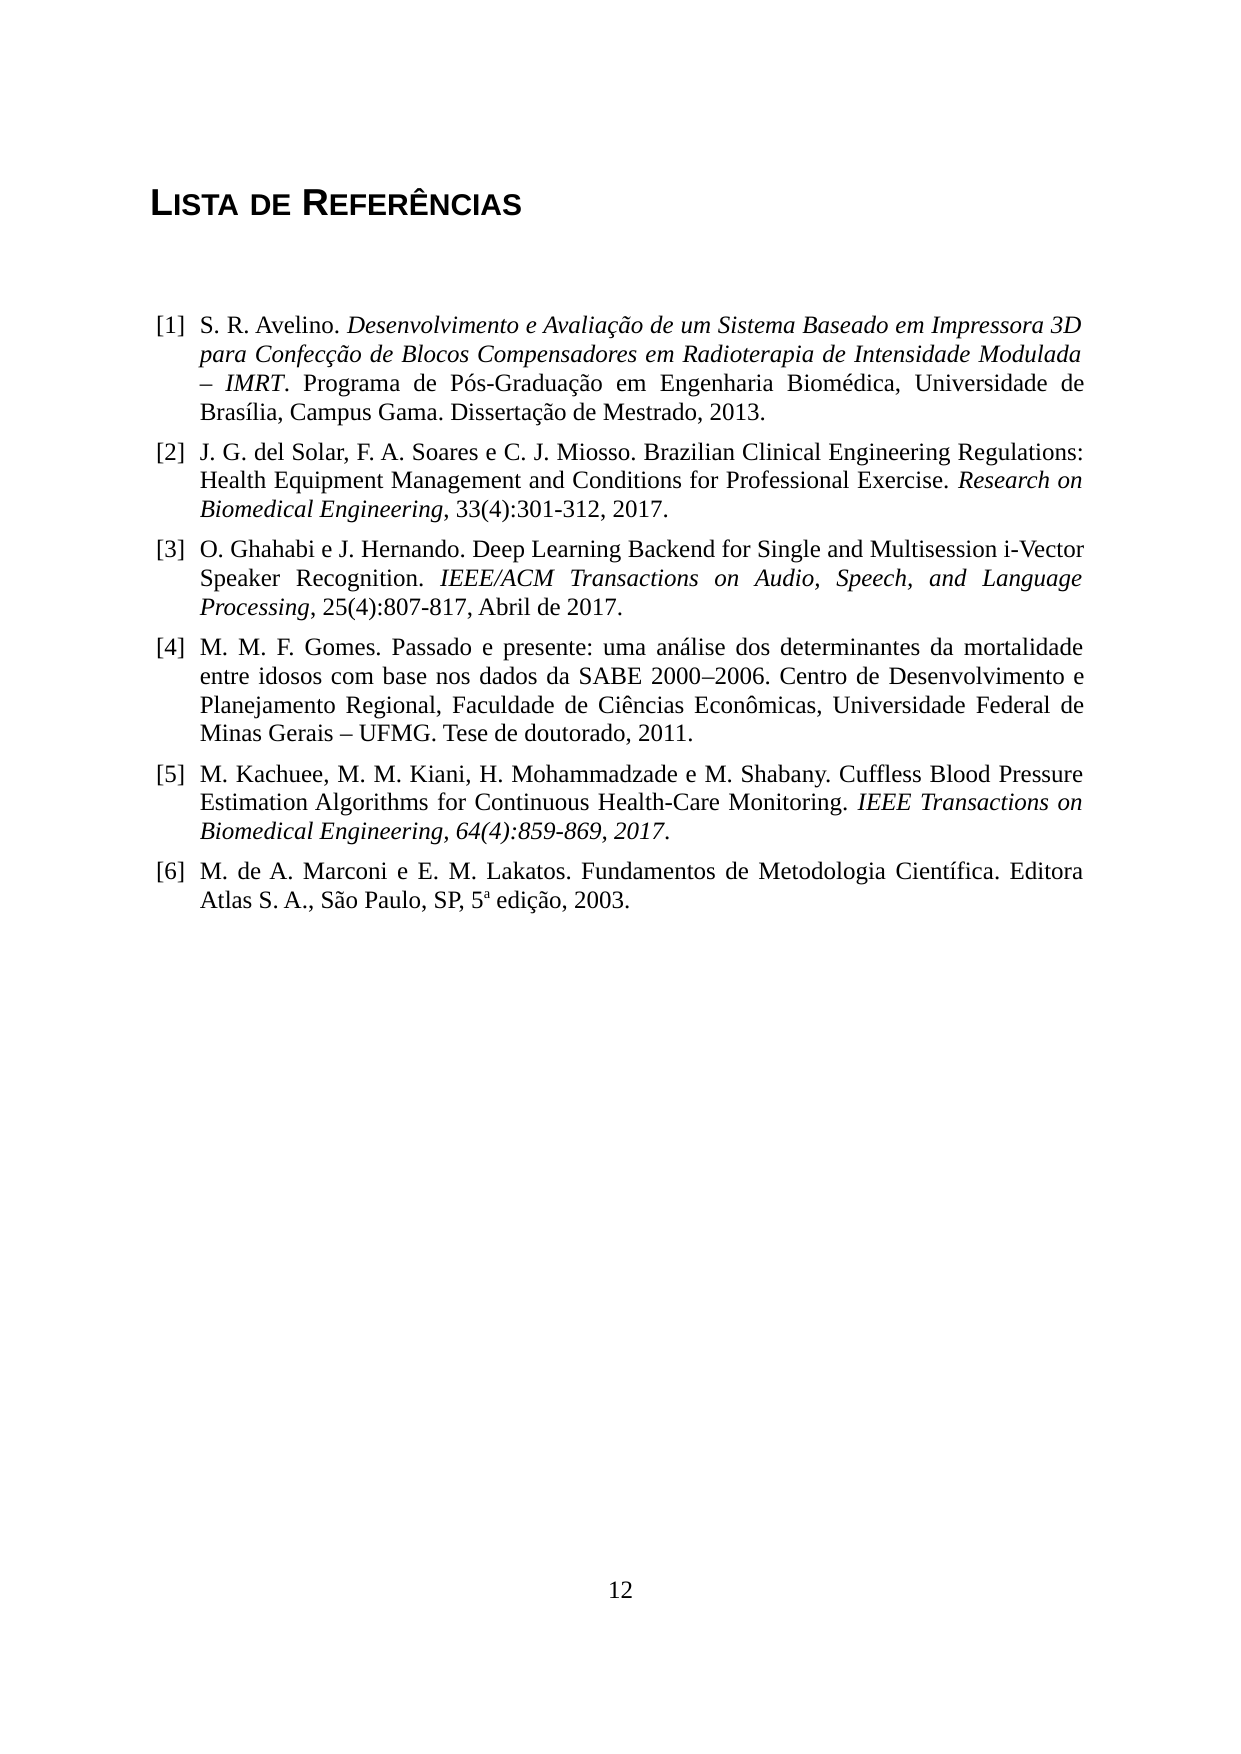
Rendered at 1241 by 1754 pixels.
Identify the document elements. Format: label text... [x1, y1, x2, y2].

table_cell O. Ghahabi e J. Hernando. Deep Learning Backend for Single and Multisession i-Vector Speaker Recognition. IEEE/ACM Transactions on Audio, Speech, and Language Processing, 25(4):807-817, Abril de 2017. [194, 529, 1091, 627]
table_header S. R. Avelino. Desenvolvimento e Avaliação de um Sistema Baseado em Impressora 3D para Confecção de Blocos Compensadores em Radioterapia de Intensidade Modulada – IMRT. Programa de Pós-Graduação em Engenharia Biomédica, Universidade de Brasília, Campus Gama. Dissertação de Mestrado, 2013. [194, 305, 1091, 431]
table_cell [3] [150, 529, 194, 627]
table_cell M. M. F. Gomes. Passado e presente: uma análise dos determinantes da mortalidade entre idosos com base nos dados da SABE 2000–2006. Centro de Desenvolvimento e Planejamento Regional, Faculdade de Ciências Econômicas, Universidade Federal de Minas Gerais – UFMG. Tese de doutorado, 2011. [194, 627, 1091, 753]
table_cell [150, 920, 194, 960]
table_cell [6] [150, 851, 194, 920]
table_cell M. Kachuee, M. M. Kiani, H. Mohammadzade e M. Shabany. Cuffless Blood Pressure Estimation Algorithms for Continuous Health-Care Monitoring. IEEE Transactions on Biomedical Engineering, 64(4):859-869, 2017. [194, 753, 1091, 851]
table_cell M. de A. Marconi e E. M. Lakatos. Fundamentos de Metodologia Científica. Editora Atlas S. A., São Paulo, SP, 5a edição, 2003. [194, 851, 1091, 920]
table_cell [2] [150, 431, 194, 529]
table_cell J. G. del Solar, F. A. Soares e C. J. Miosso. Brazilian Clinical Engineering Regulations: Health Equipment Management and Conditions for Professional Exercise. Research on Biomedical Engineering, 33(4):301-312, 2017. [194, 431, 1091, 529]
table_cell [5] [150, 753, 194, 851]
table_header [1] [150, 305, 194, 431]
title Lista de Referências [150, 180, 1091, 223]
table_cell [4] [150, 627, 194, 753]
table_cell [194, 920, 1091, 960]
